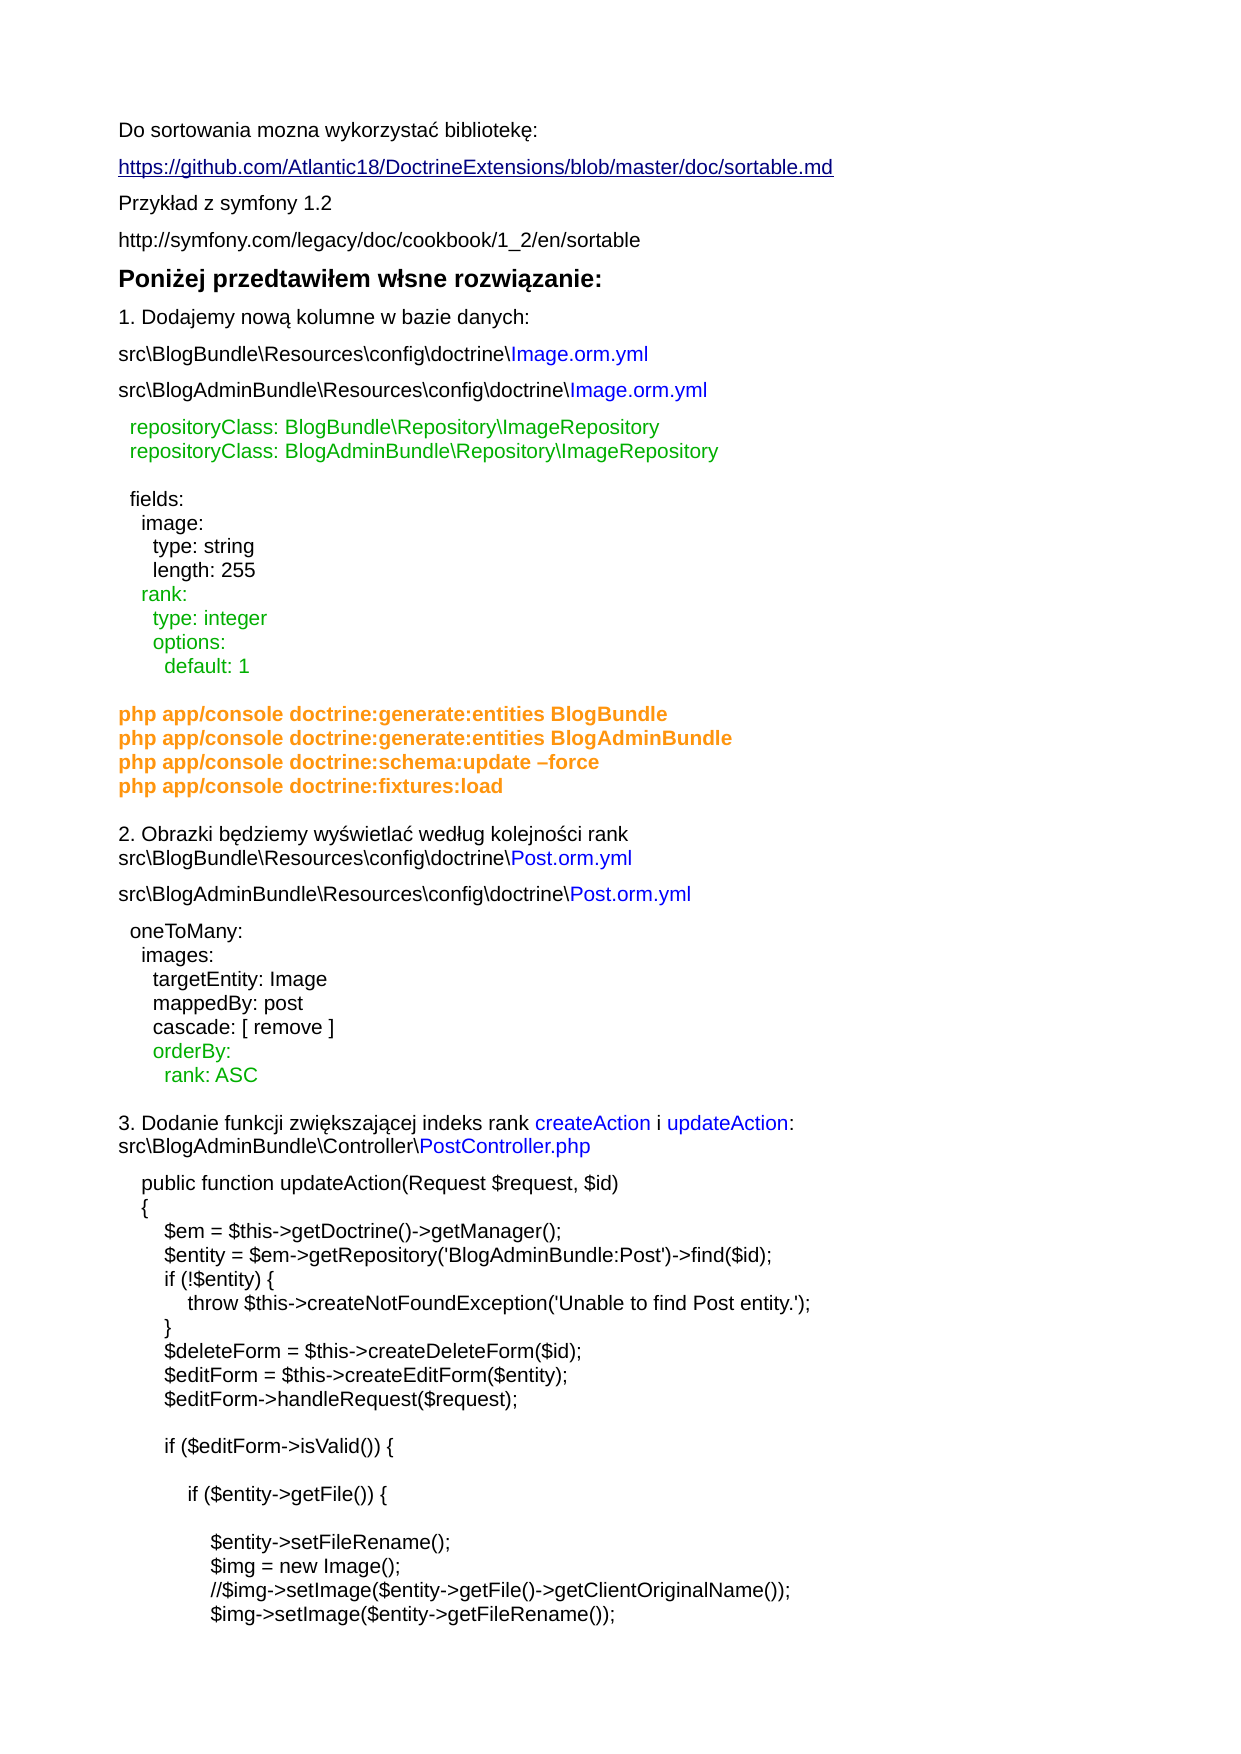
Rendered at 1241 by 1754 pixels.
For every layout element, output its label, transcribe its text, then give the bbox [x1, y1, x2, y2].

text Przykład z symfony 1.2 [118, 191, 1122, 215]
text //$img->setImage($entity->getFile()->getClientOriginalName()); [118, 1578, 1122, 1602]
text targetEntity: Image [118, 967, 1122, 991]
text if ($editForm->isValid()) { [118, 1434, 1122, 1458]
text src\BlogBundle\Resources\config\doctrine\Post.orm.yml [118, 846, 1122, 870]
text $editForm->handleRequest($request); [118, 1386, 1122, 1410]
text src\BlogAdminBundle\Controller\PostController.php [118, 1134, 1122, 1158]
text 3. Dodanie funkcji zwiększającej indeks rank createAction i updateAction: [118, 1110, 1122, 1134]
text throw $this->createNotFoundException('Unable to find Post entity.'); [118, 1291, 1122, 1314]
text if ($entity->getFile()) { [118, 1482, 1122, 1506]
text } [118, 1314, 1122, 1338]
text rank: ASC [118, 1062, 1122, 1086]
text php app/console doctrine:fixtures:load [118, 774, 1122, 798]
text php app/console doctrine:schema:update –force [118, 750, 1122, 774]
text repositoryClass: BlogAdminBundle\Repository\ImageRepository [118, 438, 1122, 462]
text 2. Obrazki będziemy wyświetlać według kolejności rank [118, 822, 1122, 846]
text rank: [118, 582, 1122, 606]
text php app/console doctrine:generate:entities BlogBundle [118, 702, 1122, 726]
text default: 1 [118, 654, 1122, 678]
text oneToMany: [118, 919, 1122, 943]
text Do sortowania mozna wykorzystać bibliotekę: [118, 118, 1122, 142]
text $entity->setFileRename(); [118, 1530, 1122, 1554]
text src\BlogBundle\Resources\config\doctrine\Image.orm.yml [118, 342, 1122, 366]
text length: 255 [118, 558, 1122, 582]
text http://symfony.com/legacy/doc/cookbook/1_2/en/sortable [118, 227, 1122, 251]
text type: integer [118, 606, 1122, 630]
text images: [118, 943, 1122, 967]
text src\BlogAdminBundle\Resources\config\doctrine\Post.orm.yml [118, 882, 1122, 906]
text image: [118, 510, 1122, 534]
text $img->setImage($entity->getFileRename()); [118, 1602, 1122, 1626]
text $img = new Image(); [118, 1554, 1122, 1578]
text 1. Dodajemy nową kolumne w bazie danych: [118, 305, 1122, 329]
text src\BlogAdminBundle\Resources\config\doctrine\Image.orm.yml [118, 378, 1122, 402]
text $deleteForm = $this->createDeleteForm($id); [118, 1338, 1122, 1362]
text mappedBy: post [118, 991, 1122, 1014]
text cascade: [ remove ] [118, 1014, 1122, 1038]
text public function updateAction(Request $request, $id) [118, 1171, 1122, 1195]
text https://github.com/Atlantic18/DoctrineExtensions/blob/master/doc/sortable.md [118, 154, 1122, 178]
text type: string [118, 534, 1122, 558]
text Poniżej przedtawiłem włsne rozwiązanie: [118, 264, 1122, 293]
text repositoryClass: BlogBundle\Repository\ImageRepository [118, 414, 1122, 438]
text $editForm = $this->createEditForm($entity); [118, 1362, 1122, 1386]
text orderBy: [118, 1038, 1122, 1062]
text $em = $this->getDoctrine()->getManager(); [118, 1219, 1122, 1243]
text php app/console doctrine:generate:entities BlogAdminBundle [118, 726, 1122, 750]
text $entity = $em->getRepository('BlogAdminBundle:Post')->find($id); [118, 1243, 1122, 1267]
text { [118, 1195, 1122, 1219]
text if (!$entity) { [118, 1267, 1122, 1291]
text fields: [118, 486, 1122, 510]
text options: [118, 630, 1122, 654]
